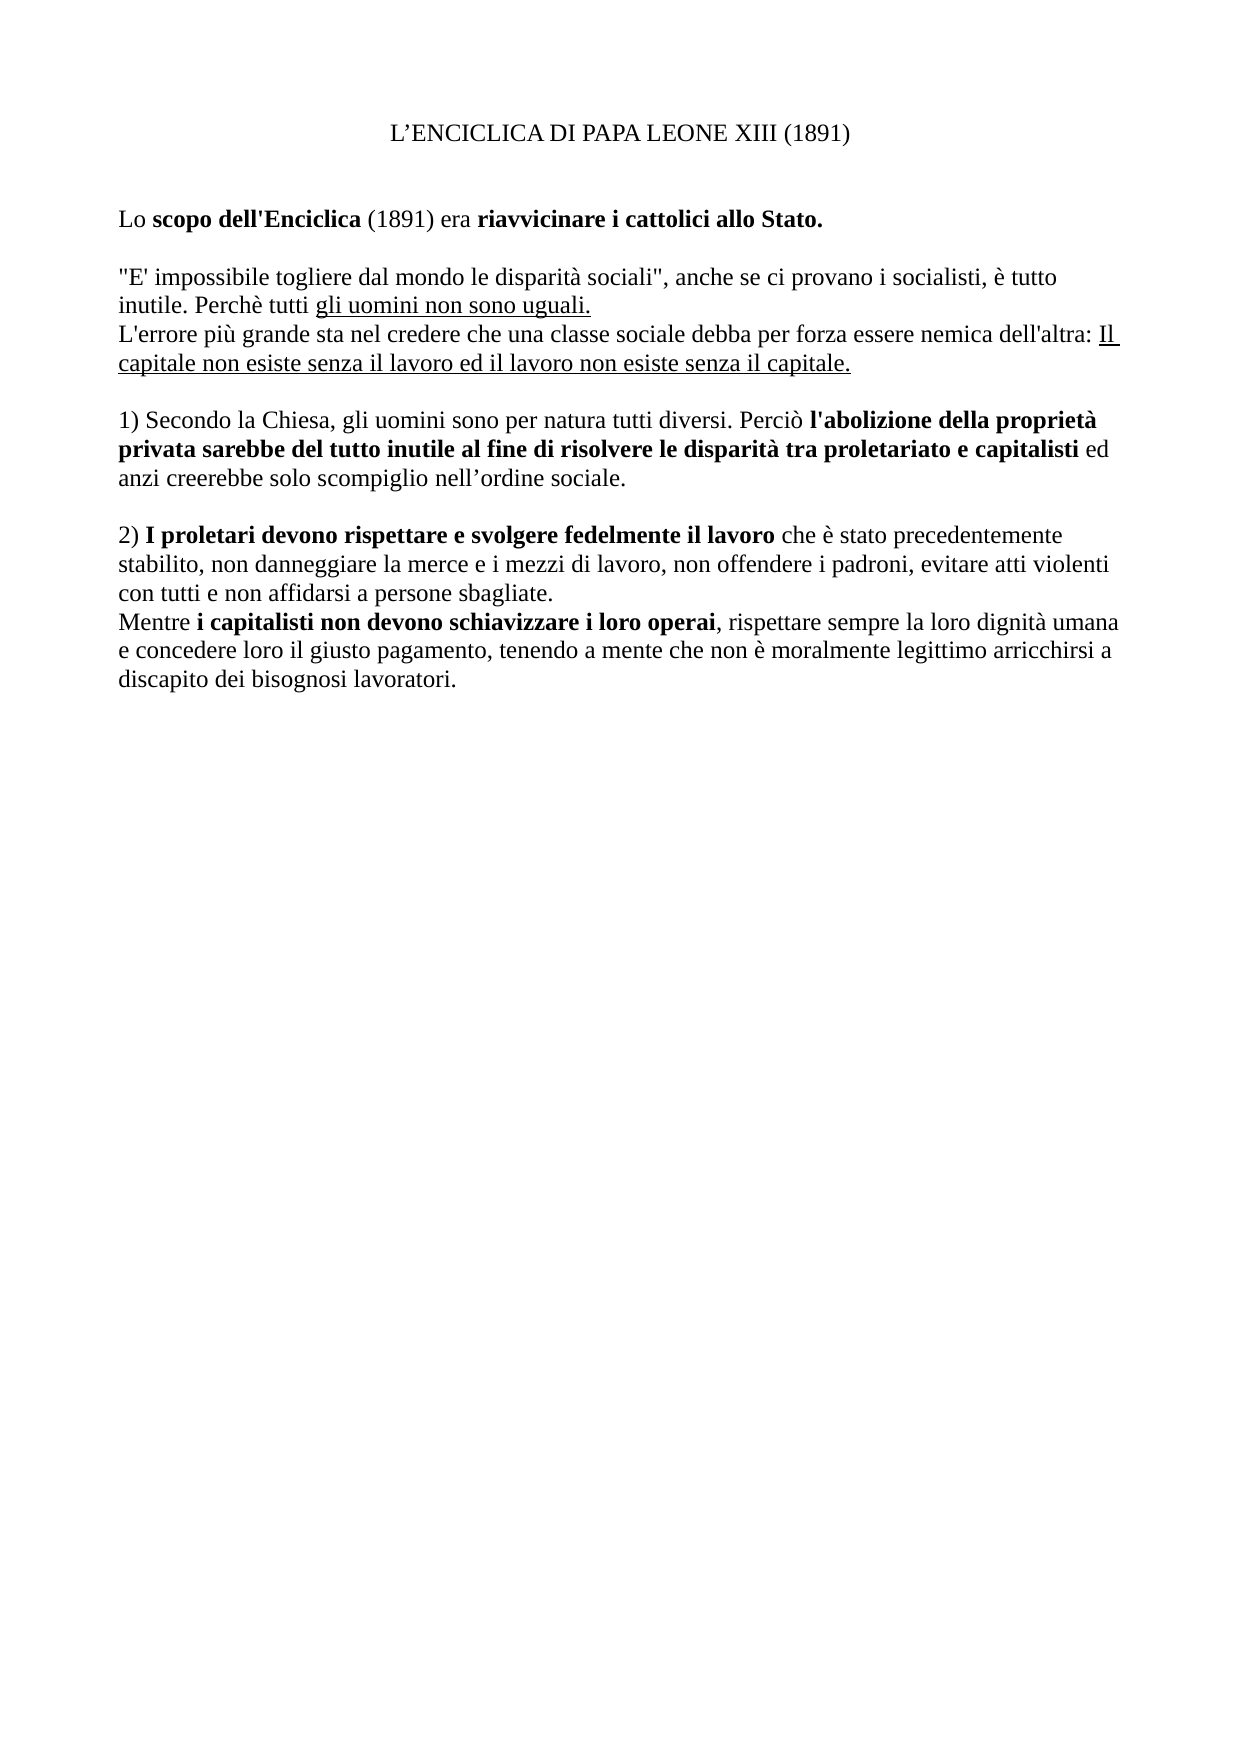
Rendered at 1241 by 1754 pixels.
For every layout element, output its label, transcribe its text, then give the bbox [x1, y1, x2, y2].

text "E' impossibile togliere dal mondo le disparità sociali", anche se ci provano i socialisti, è tutto inutile. Perchè tutti gli uomini non sono uguali. [118, 262, 1122, 319]
text Mentre i capitalisti non devono schiavizzare i loro operai, rispettare sempre la loro dignità umana e concedere loro il giusto pagamento, tenendo a mente che non è moralmente legittimo arricchirsi a discapito dei bisognosi lavoratori. [118, 607, 1122, 693]
text Lo scopo dell'Enciclica (1891) era riavvicinare i cattolici allo Stato. [118, 204, 1122, 233]
text 2) I proletari devono rispettare e svolgere fedelmente il lavoro che è stato precedentemente stabilito, non danneggiare la merce e i mezzi di lavoro, non offendere i padroni, evitare atti violenti con tutti e non affidarsi a persone sbagliate. [118, 521, 1122, 607]
text L'errore più grande sta nel credere che una classe sociale debba per forza essere nemica dell'altra: Il capitale non esiste senza il lavoro ed il lavoro non esiste senza il capitale. [118, 319, 1122, 377]
text 1) Secondo la Chiesa, gli uomini sono per natura tutti diversi. Perciò l'abolizione della proprietà privata sarebbe del tutto inutile al fine di risolvere le disparità tra proletariato e capitalisti ed anzi creerebbe solo scompiglio nell’ordine sociale. [118, 406, 1122, 492]
text L’ENCICLICA DI PAPA LEONE XIII (1891) [118, 118, 1122, 147]
